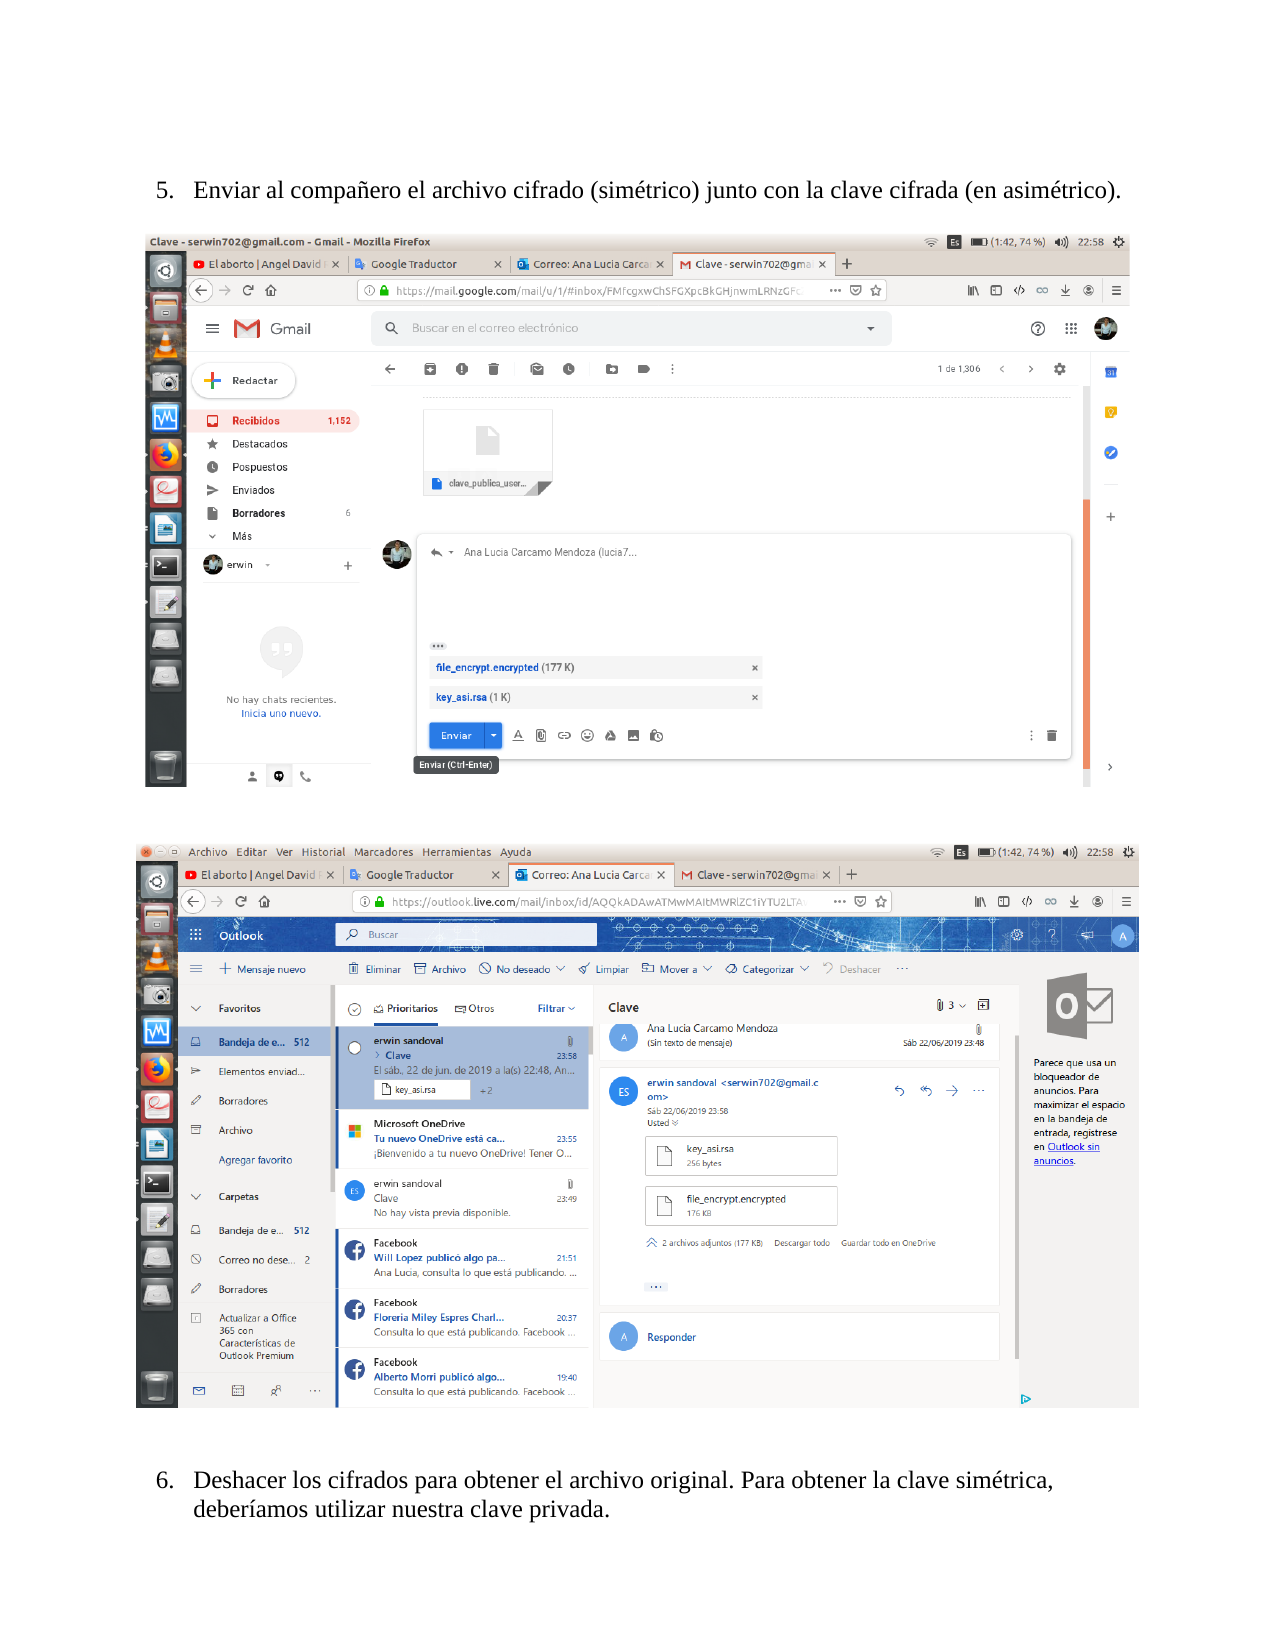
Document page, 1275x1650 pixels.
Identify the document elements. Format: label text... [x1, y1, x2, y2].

list Deshacer los cifrados para obtener el archivo original. Para obtener la clave simétrica, deberíamos utilizar nuestra clave privada. [156, 1465, 1157, 1523]
list Enviar al compañero el archivo cifrado (simétrico) junto con la clave cifrada (en asimétrico). [156, 176, 1157, 204]
picture [145, 233, 1130, 787]
picture [136, 843, 1139, 1408]
